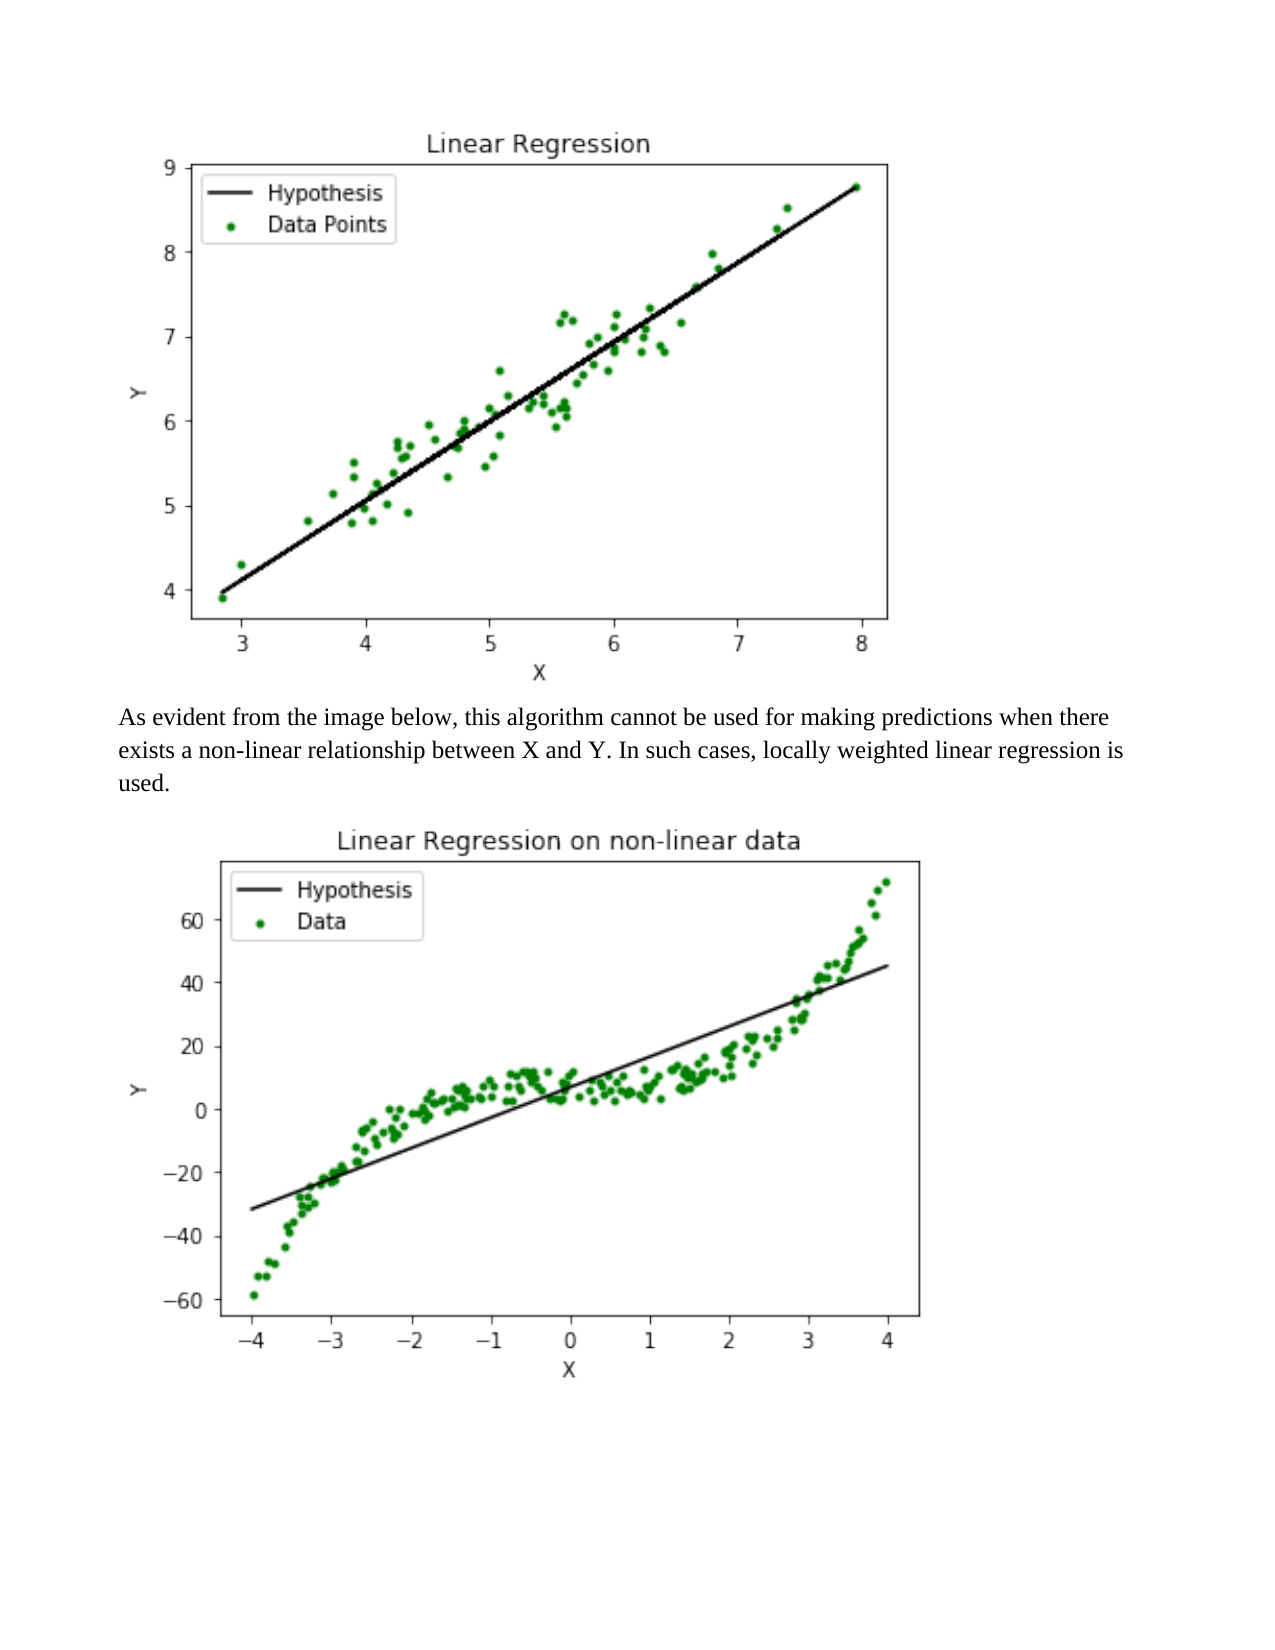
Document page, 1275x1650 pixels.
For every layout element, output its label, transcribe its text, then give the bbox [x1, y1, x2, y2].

picture [118, 118, 910, 698]
text As evident from the image below, this algorithm cannot be used for making predictions when there exists a non-linear relationship between X and Y. In such cases, locally weighted linear regression is used. [118, 118, 1157, 796]
picture [118, 815, 939, 1395]
